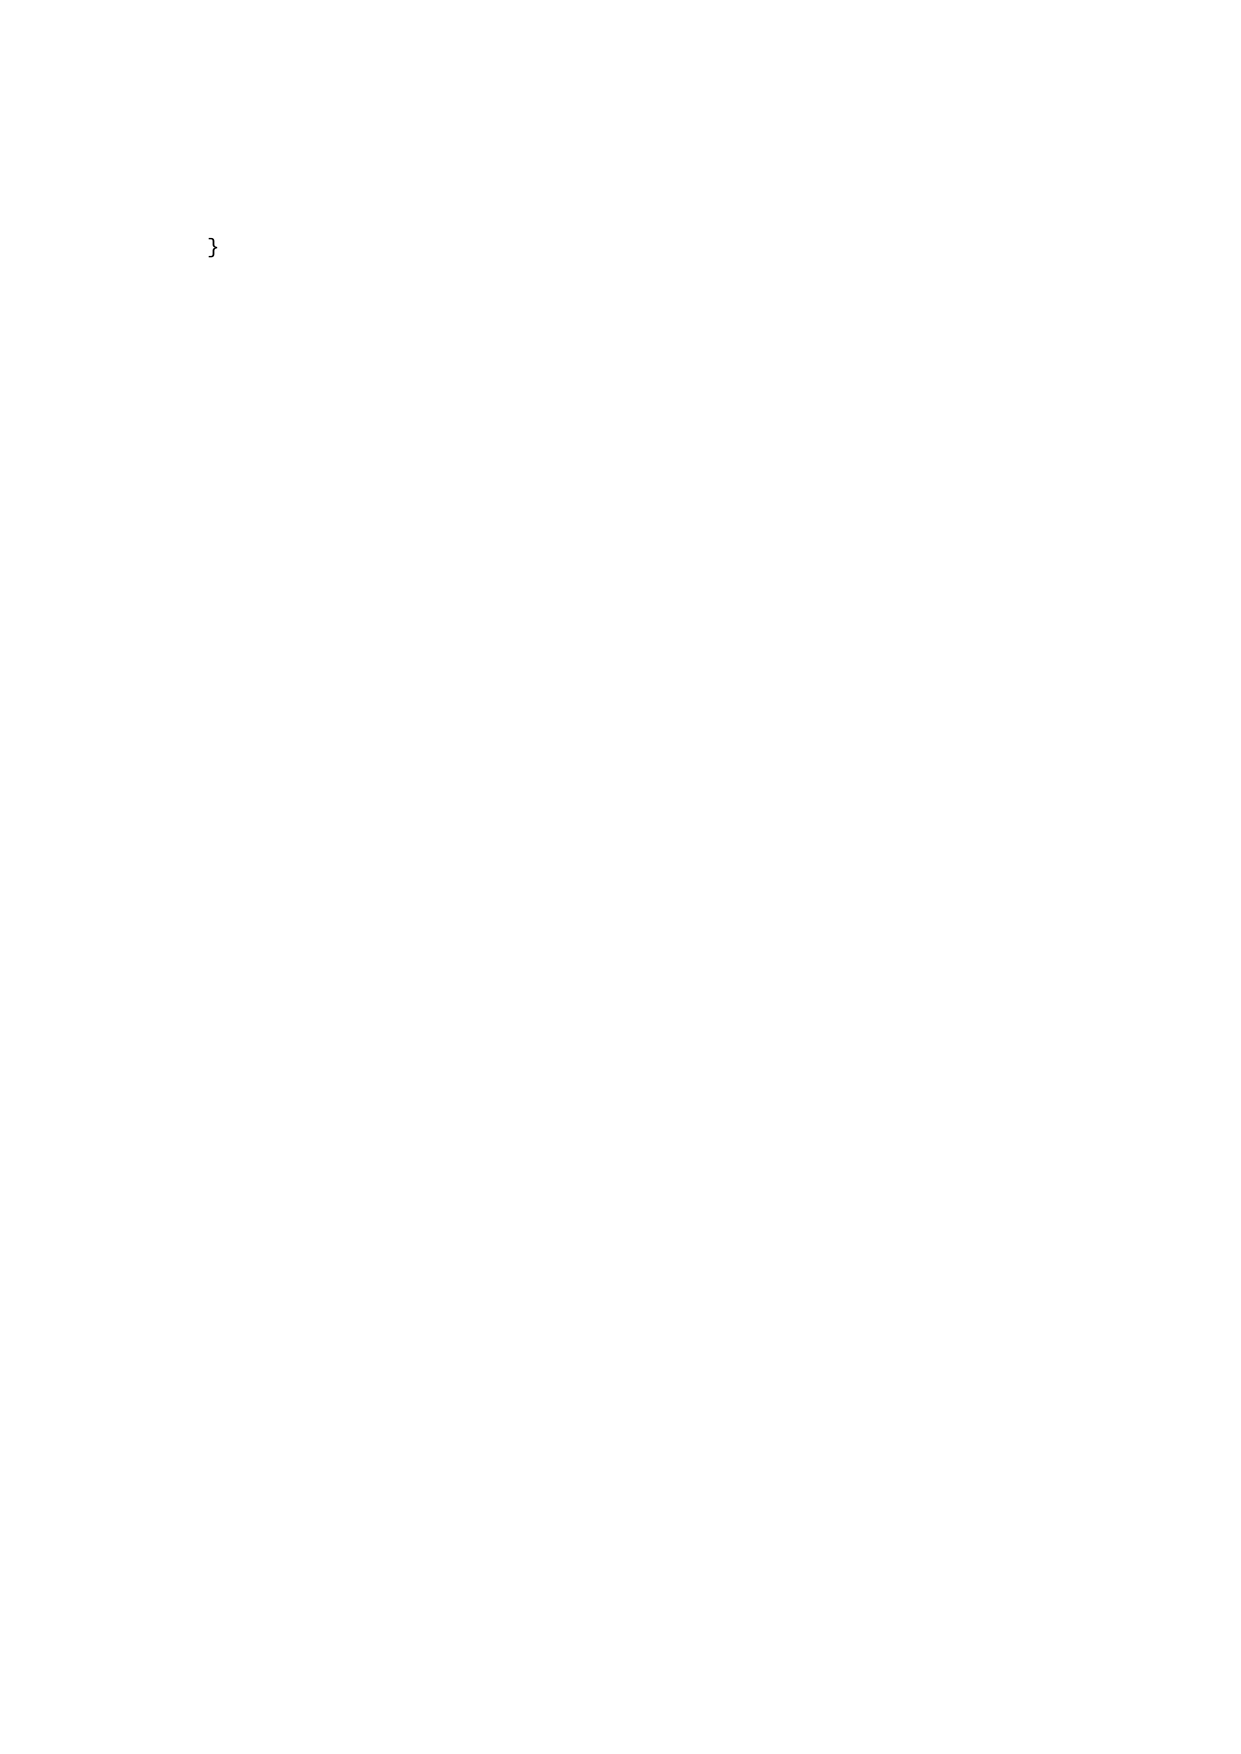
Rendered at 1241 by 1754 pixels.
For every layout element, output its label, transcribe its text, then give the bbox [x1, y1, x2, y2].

text } [207, 236, 1122, 260]
